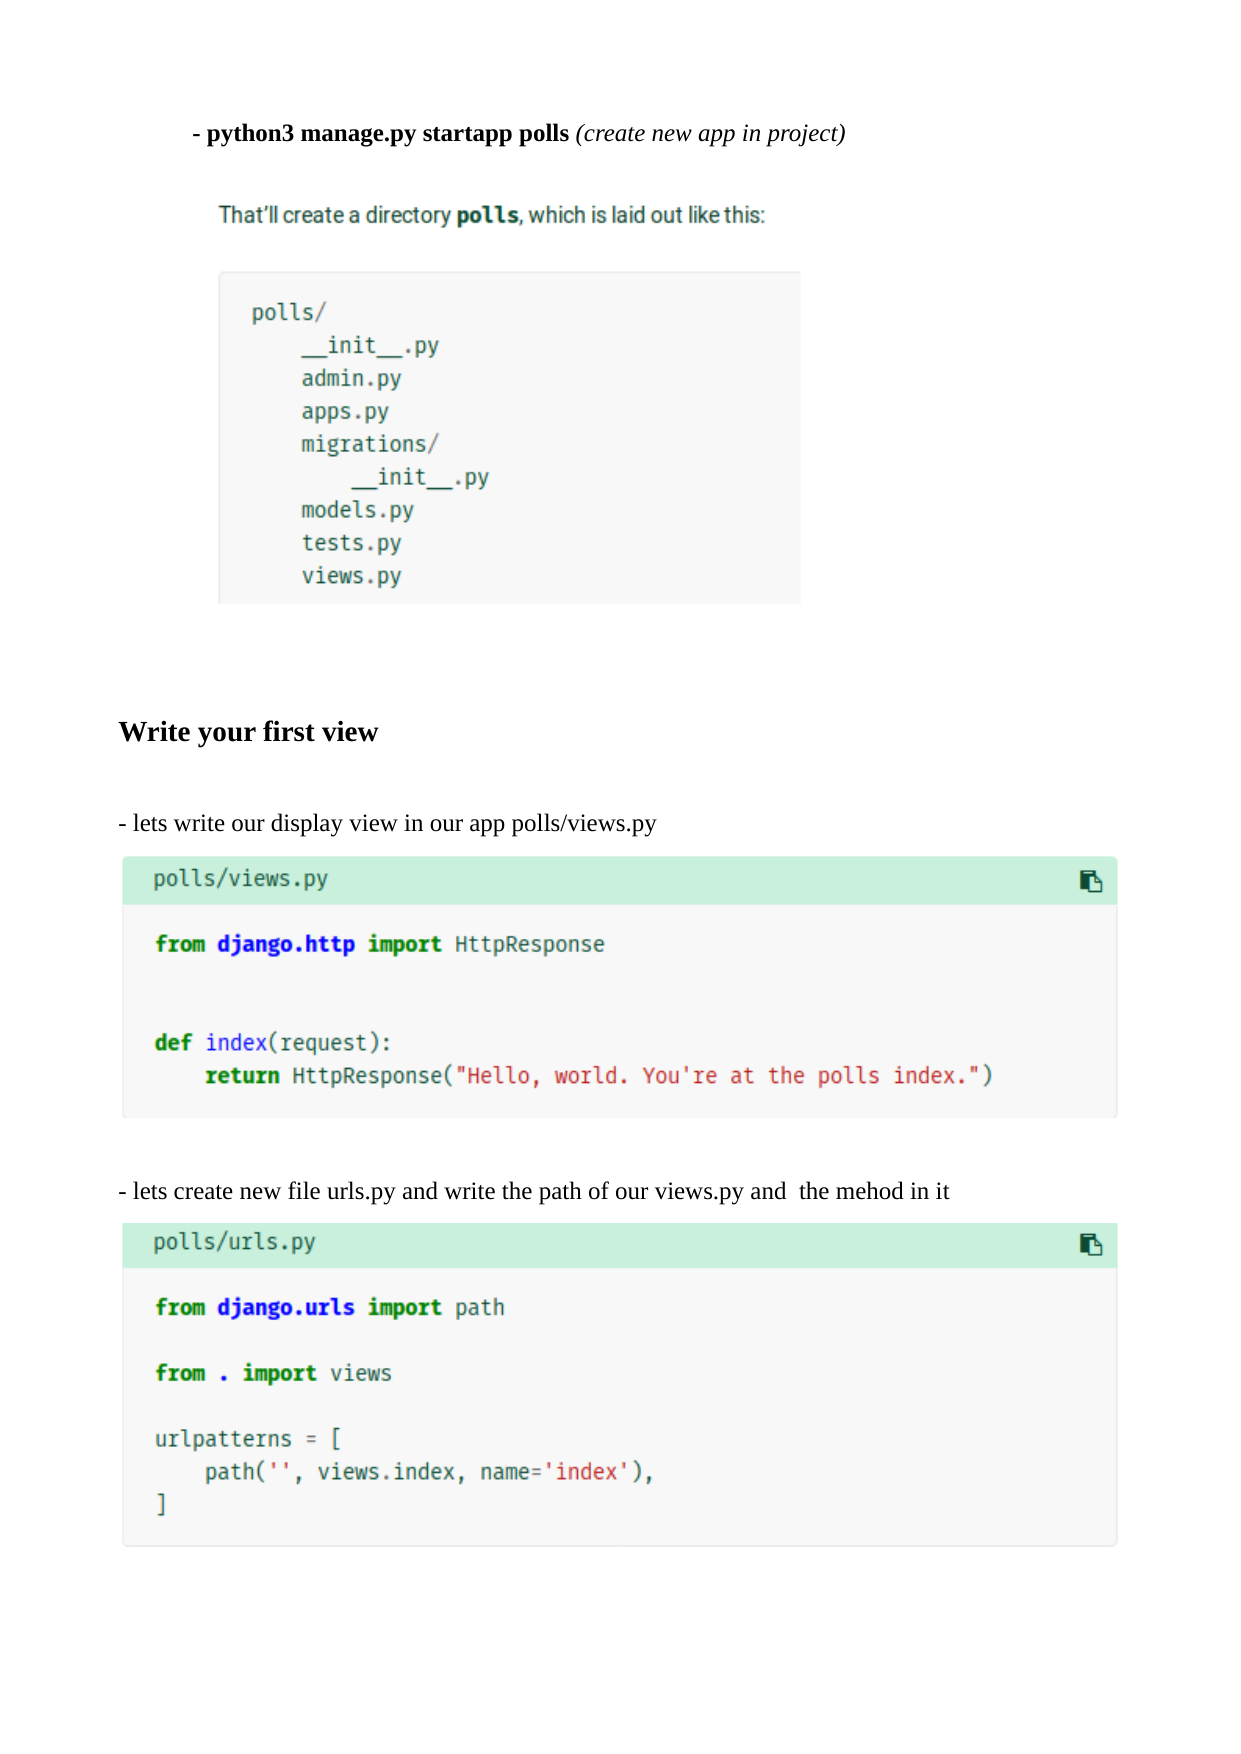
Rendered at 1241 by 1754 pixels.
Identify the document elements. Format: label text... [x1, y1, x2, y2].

text - python3 manage.py startapp polls (create new app in project) [118, 118, 1122, 147]
picture [214, 185, 801, 604]
picture [122, 1223, 1118, 1547]
text - lets create new file urls.py and write the path of our views.py and the mehod in it [118, 1176, 1122, 1204]
subtitle Write your first view [118, 714, 1122, 747]
picture [122, 855, 1118, 1118]
text - lets write our display view in our app polls/views.py [118, 808, 1122, 836]
